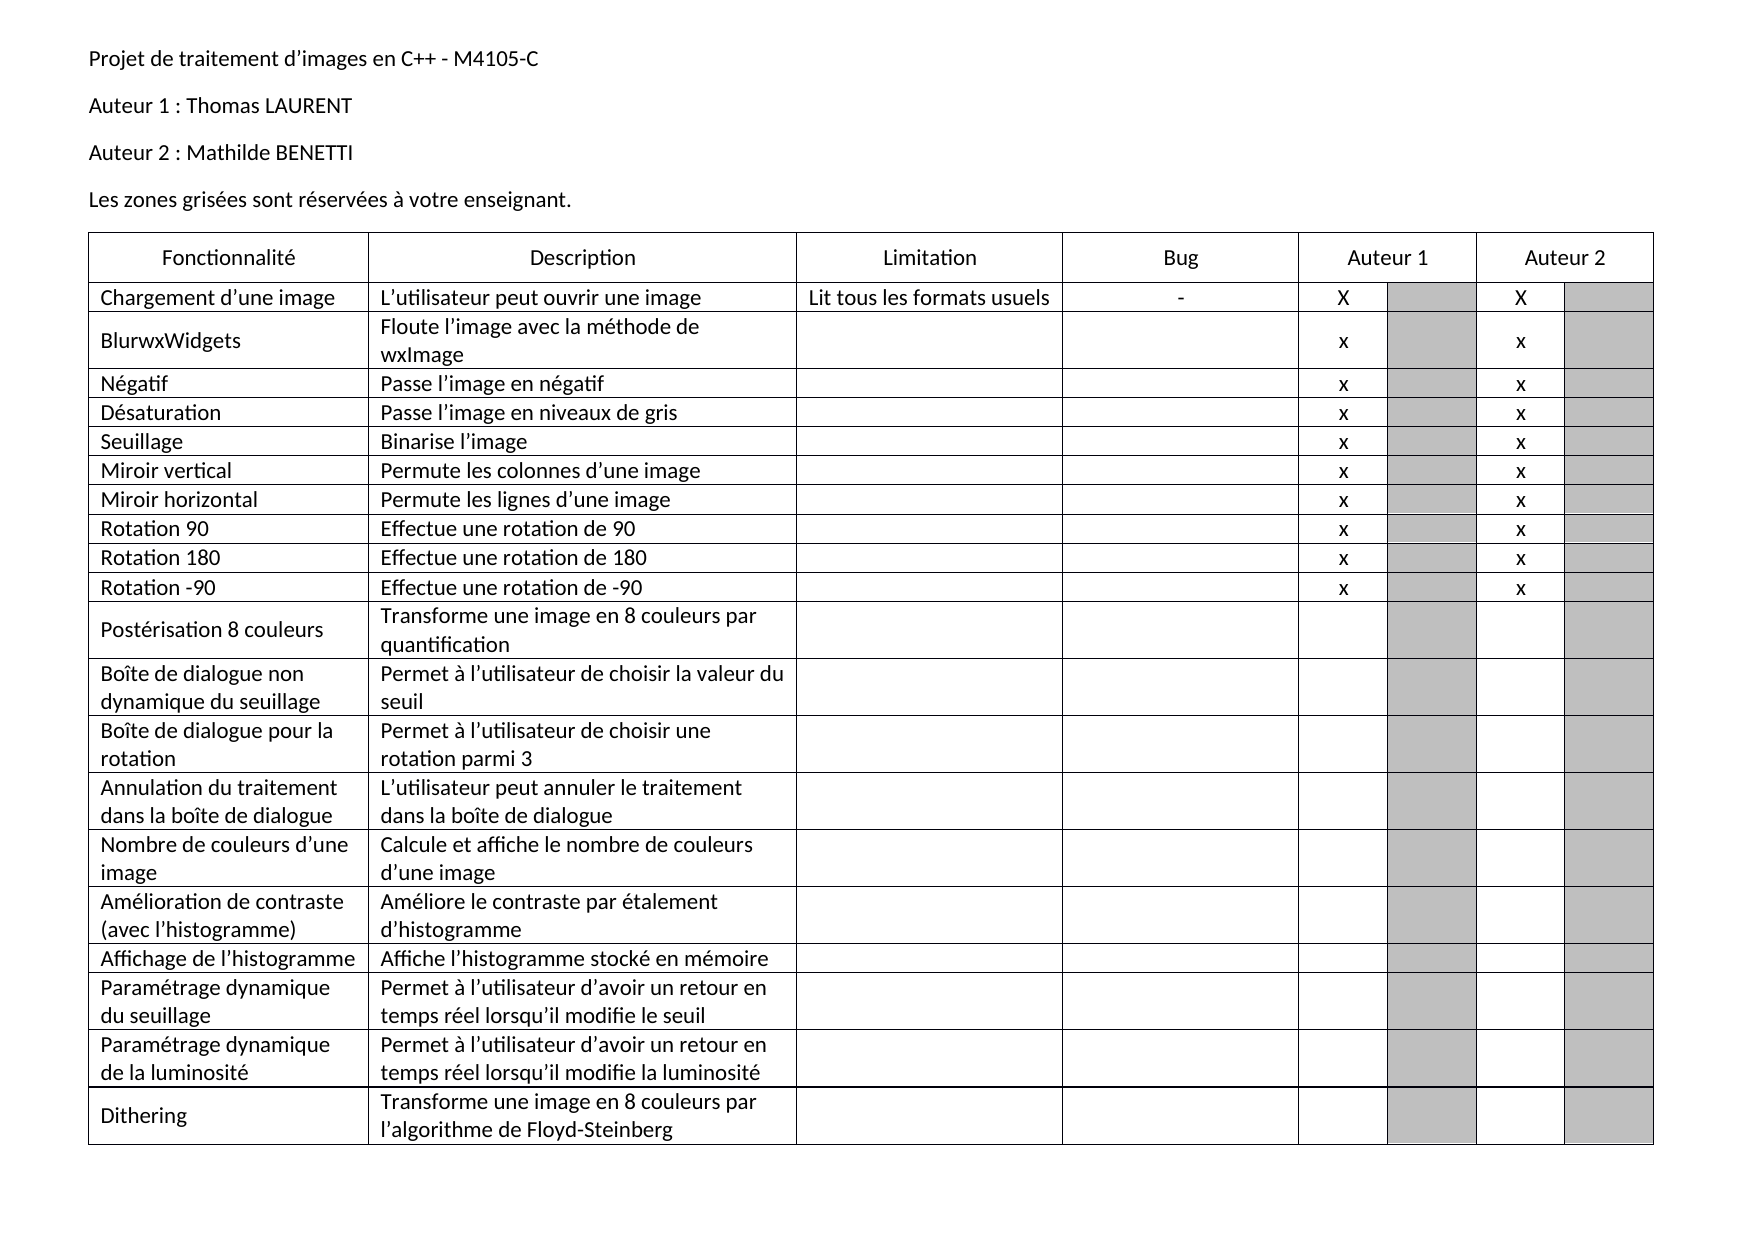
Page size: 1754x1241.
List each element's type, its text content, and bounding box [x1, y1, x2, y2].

table_cell [797, 515, 1062, 542]
table_cell [1565, 573, 1653, 601]
table_cell [1565, 369, 1653, 397]
table_cell [1299, 887, 1387, 943]
table_cell Désaturation [89, 398, 368, 426]
table_cell [1063, 944, 1298, 972]
table_cell [1477, 773, 1564, 829]
table_header Auteur 2 [1477, 233, 1653, 282]
table_cell [1388, 312, 1476, 368]
table_cell [797, 973, 1062, 1029]
table_cell [1063, 398, 1298, 426]
table_cell L’utilisateur peut ouvrir une image [369, 283, 796, 311]
table_cell Seuillage [89, 427, 368, 455]
table_cell [1299, 659, 1387, 715]
table_cell Postérisation 8 couleurs [89, 602, 368, 658]
table_cell Passe l’image en négatif [369, 369, 796, 397]
table_cell [1388, 427, 1476, 455]
table_cell [1565, 659, 1653, 715]
table_cell [797, 887, 1062, 943]
table_cell [1388, 544, 1476, 572]
table_header Description [369, 233, 796, 282]
table_cell x [1299, 456, 1387, 484]
table_cell [797, 456, 1062, 484]
table_header Auteur 1 [1299, 233, 1476, 282]
table_cell [1388, 283, 1476, 311]
table_cell x [1477, 369, 1564, 397]
table_cell [797, 485, 1062, 513]
table_cell [1388, 887, 1476, 943]
table_cell [1565, 456, 1653, 484]
table_cell [1565, 716, 1653, 772]
table_cell x [1477, 312, 1564, 368]
table_cell [1299, 973, 1387, 1029]
table_cell BlurwxWidgets [89, 312, 368, 368]
table_cell [1388, 1030, 1476, 1086]
table_cell x [1477, 573, 1564, 601]
table_cell x [1477, 427, 1564, 455]
table_cell Lit tous les formats usuels [797, 283, 1062, 311]
table_cell [1299, 716, 1387, 772]
table_cell [1388, 716, 1476, 772]
table_cell [1063, 312, 1298, 368]
table_cell [797, 659, 1062, 715]
table_cell [797, 773, 1062, 829]
table_cell [1565, 283, 1653, 311]
table_cell [1565, 312, 1653, 368]
table_cell Permet à l’utilisateur de choisir une rotation parmi 3 [369, 716, 796, 772]
table_cell [1477, 659, 1564, 715]
table_cell [1063, 515, 1298, 542]
table_cell Boîte de dialogue pour la rotation [89, 716, 368, 772]
table_cell [1063, 1088, 1298, 1143]
table_cell x [1477, 485, 1564, 513]
table_cell Calcule et affiche le nombre de couleurs d’une image [369, 830, 796, 886]
table_cell [1063, 659, 1298, 715]
table_cell L’utilisateur peut annuler le traitement dans la boîte de dialogue [369, 773, 796, 829]
table_cell [1299, 1030, 1387, 1086]
table_cell [797, 312, 1062, 368]
table_cell Permute les colonnes d’une image [369, 456, 796, 484]
table_header Bug [1063, 233, 1298, 282]
table_cell [1388, 659, 1476, 715]
table_cell [797, 573, 1062, 601]
table_cell Permet à l’utilisateur de choisir la valeur du seuil [369, 659, 796, 715]
table_cell x [1477, 515, 1564, 542]
table_cell [1388, 456, 1476, 484]
table_cell Paramétrage dynamique de la luminosité [89, 1030, 368, 1086]
table_cell x [1477, 544, 1564, 572]
table_cell x [1299, 485, 1387, 513]
table_cell [1477, 716, 1564, 772]
table_cell [1299, 1088, 1387, 1143]
table_cell Miroir vertical [89, 456, 368, 484]
table_cell [1063, 544, 1298, 572]
table_cell Miroir horizontal [89, 485, 368, 513]
table_cell [1565, 1088, 1653, 1143]
table_cell [1388, 773, 1476, 829]
table_cell [1063, 573, 1298, 601]
text Auteur 1 : Thomas LAURENT [88, 91, 1654, 119]
text Auteur 2 : Mathilde BENETTI [88, 138, 1654, 166]
table_cell [1388, 573, 1476, 601]
table_cell [1063, 456, 1298, 484]
table_cell [797, 944, 1062, 972]
table_cell [1063, 485, 1298, 513]
table_cell [1565, 544, 1653, 572]
table_cell [797, 716, 1062, 772]
table_cell [1565, 773, 1653, 829]
table_cell [1063, 973, 1298, 1029]
table_cell Négatif [89, 369, 368, 397]
table_cell [1477, 887, 1564, 943]
table_cell [1565, 515, 1653, 542]
table_cell [1565, 398, 1653, 426]
table_cell Dithering [89, 1088, 368, 1143]
table_cell Améliore le contraste par étalement d’histogramme [369, 887, 796, 943]
text Projet de traitement d’images en C++ - M4105-C [88, 44, 1654, 72]
table_header Limitation [797, 233, 1062, 282]
table_cell Rotation 90 [89, 515, 368, 542]
table_cell [1388, 1088, 1476, 1143]
table_cell x [1299, 427, 1387, 455]
table_cell [797, 427, 1062, 455]
table_cell [797, 830, 1062, 886]
table_cell [1299, 830, 1387, 886]
table_cell Chargement d’une image [89, 283, 368, 311]
table_cell [1063, 369, 1298, 397]
table_cell [1565, 427, 1653, 455]
table_cell [1565, 1030, 1653, 1086]
table_cell [1388, 398, 1476, 426]
table_cell Paramétrage dynamique du seuillage [89, 973, 368, 1029]
table_cell [1565, 602, 1653, 658]
table_cell - [1063, 283, 1298, 311]
table_cell [1299, 602, 1387, 658]
table_cell [1477, 1088, 1564, 1143]
table_cell [1565, 485, 1653, 513]
table_cell [1063, 427, 1298, 455]
table_cell [1063, 887, 1298, 943]
table_cell Floute l’image avec la méthode de wxImage [369, 312, 796, 368]
table_cell [1477, 602, 1564, 658]
table_cell x [1477, 398, 1564, 426]
table_cell [1388, 973, 1476, 1029]
table_cell X [1477, 283, 1564, 311]
table_cell Transforme une image en 8 couleurs par l’algorithme de Floyd-Steinberg [369, 1088, 796, 1143]
table_cell [1565, 830, 1653, 886]
table_cell [797, 544, 1062, 572]
table_cell [1388, 944, 1476, 972]
table_cell [1477, 830, 1564, 886]
table_cell Rotation 180 [89, 544, 368, 572]
text Les zones grisées sont réservées à votre enseignant. [88, 185, 1654, 213]
table_cell [1063, 602, 1298, 658]
table_cell [797, 602, 1062, 658]
table_cell Binarise l’image [369, 427, 796, 455]
table_cell X [1299, 283, 1387, 311]
table_cell x [1299, 544, 1387, 572]
table_cell x [1299, 515, 1387, 542]
table_cell [1477, 1030, 1564, 1086]
table_cell Permet à l’utilisateur d’avoir un retour en temps réel lorsqu’il modifie le seuil [369, 973, 796, 1029]
table_cell x [1299, 369, 1387, 397]
table_cell [1063, 716, 1298, 772]
table_cell [1388, 485, 1476, 513]
table_cell [1565, 887, 1653, 943]
table_cell Transforme une image en 8 couleurs par quantification [369, 602, 796, 658]
table_cell [1299, 944, 1387, 972]
table_cell [1063, 773, 1298, 829]
table_cell [797, 369, 1062, 397]
table_cell Effectue une rotation de -90 [369, 573, 796, 601]
table_cell Permet à l’utilisateur d’avoir un retour en temps réel lorsqu’il modifie la luminosité [369, 1030, 796, 1086]
table_cell [1477, 944, 1564, 972]
table_cell [1565, 973, 1653, 1029]
table_cell Affichage de l’histogramme [89, 944, 368, 972]
table_cell Nombre de couleurs d’une image [89, 830, 368, 886]
table_cell [1299, 773, 1387, 829]
table_cell x [1299, 312, 1387, 368]
table_cell [1388, 830, 1476, 886]
table_cell [797, 1030, 1062, 1086]
table_cell x [1477, 456, 1564, 484]
table_cell x [1299, 573, 1387, 601]
table_cell [1388, 515, 1476, 542]
table_cell Passe l’image en niveaux de gris [369, 398, 796, 426]
table_cell Affiche l’histogramme stocké en mémoire [369, 944, 796, 972]
table_cell [797, 398, 1062, 426]
table_cell Effectue une rotation de 180 [369, 544, 796, 572]
table_cell [1388, 369, 1476, 397]
table_cell [1477, 973, 1564, 1029]
table_cell Permute les lignes d’une image [369, 485, 796, 513]
table_cell [797, 1088, 1062, 1143]
table_cell Boîte de dialogue non dynamique du seuillage [89, 659, 368, 715]
table_cell [1388, 602, 1476, 658]
table_cell x [1299, 398, 1387, 426]
table_cell Amélioration de contraste (avec l’histogramme) [89, 887, 368, 943]
table_cell Rotation -90 [89, 573, 368, 601]
table_cell Effectue une rotation de 90 [369, 515, 796, 542]
table_cell Annulation du traitement dans la boîte de dialogue [89, 773, 368, 829]
table_cell [1063, 830, 1298, 886]
table_header Fonctionnalité [89, 233, 368, 282]
table_cell [1063, 1030, 1298, 1086]
table_cell [1565, 944, 1653, 972]
